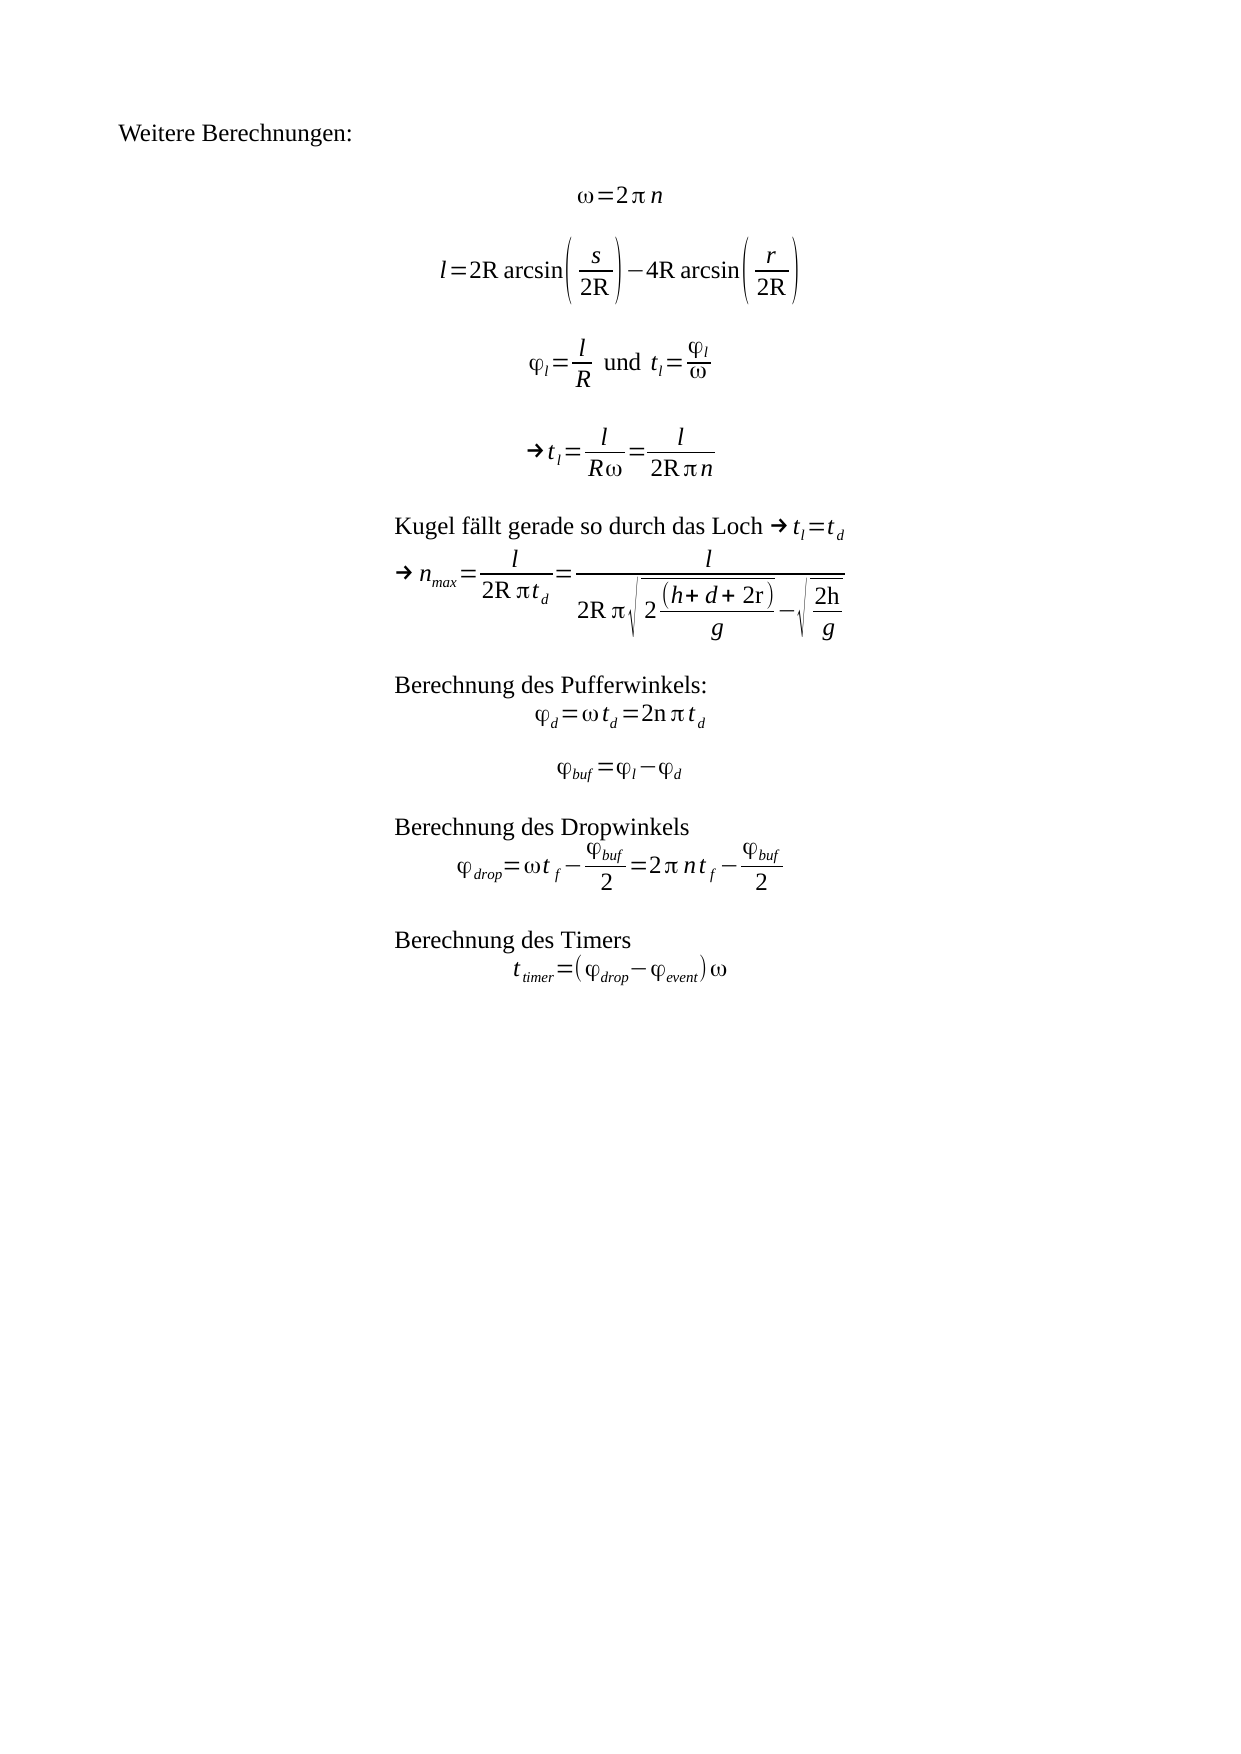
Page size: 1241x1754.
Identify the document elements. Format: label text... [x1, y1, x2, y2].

text Weitere Berechnungen: [118, 118, 1122, 147]
